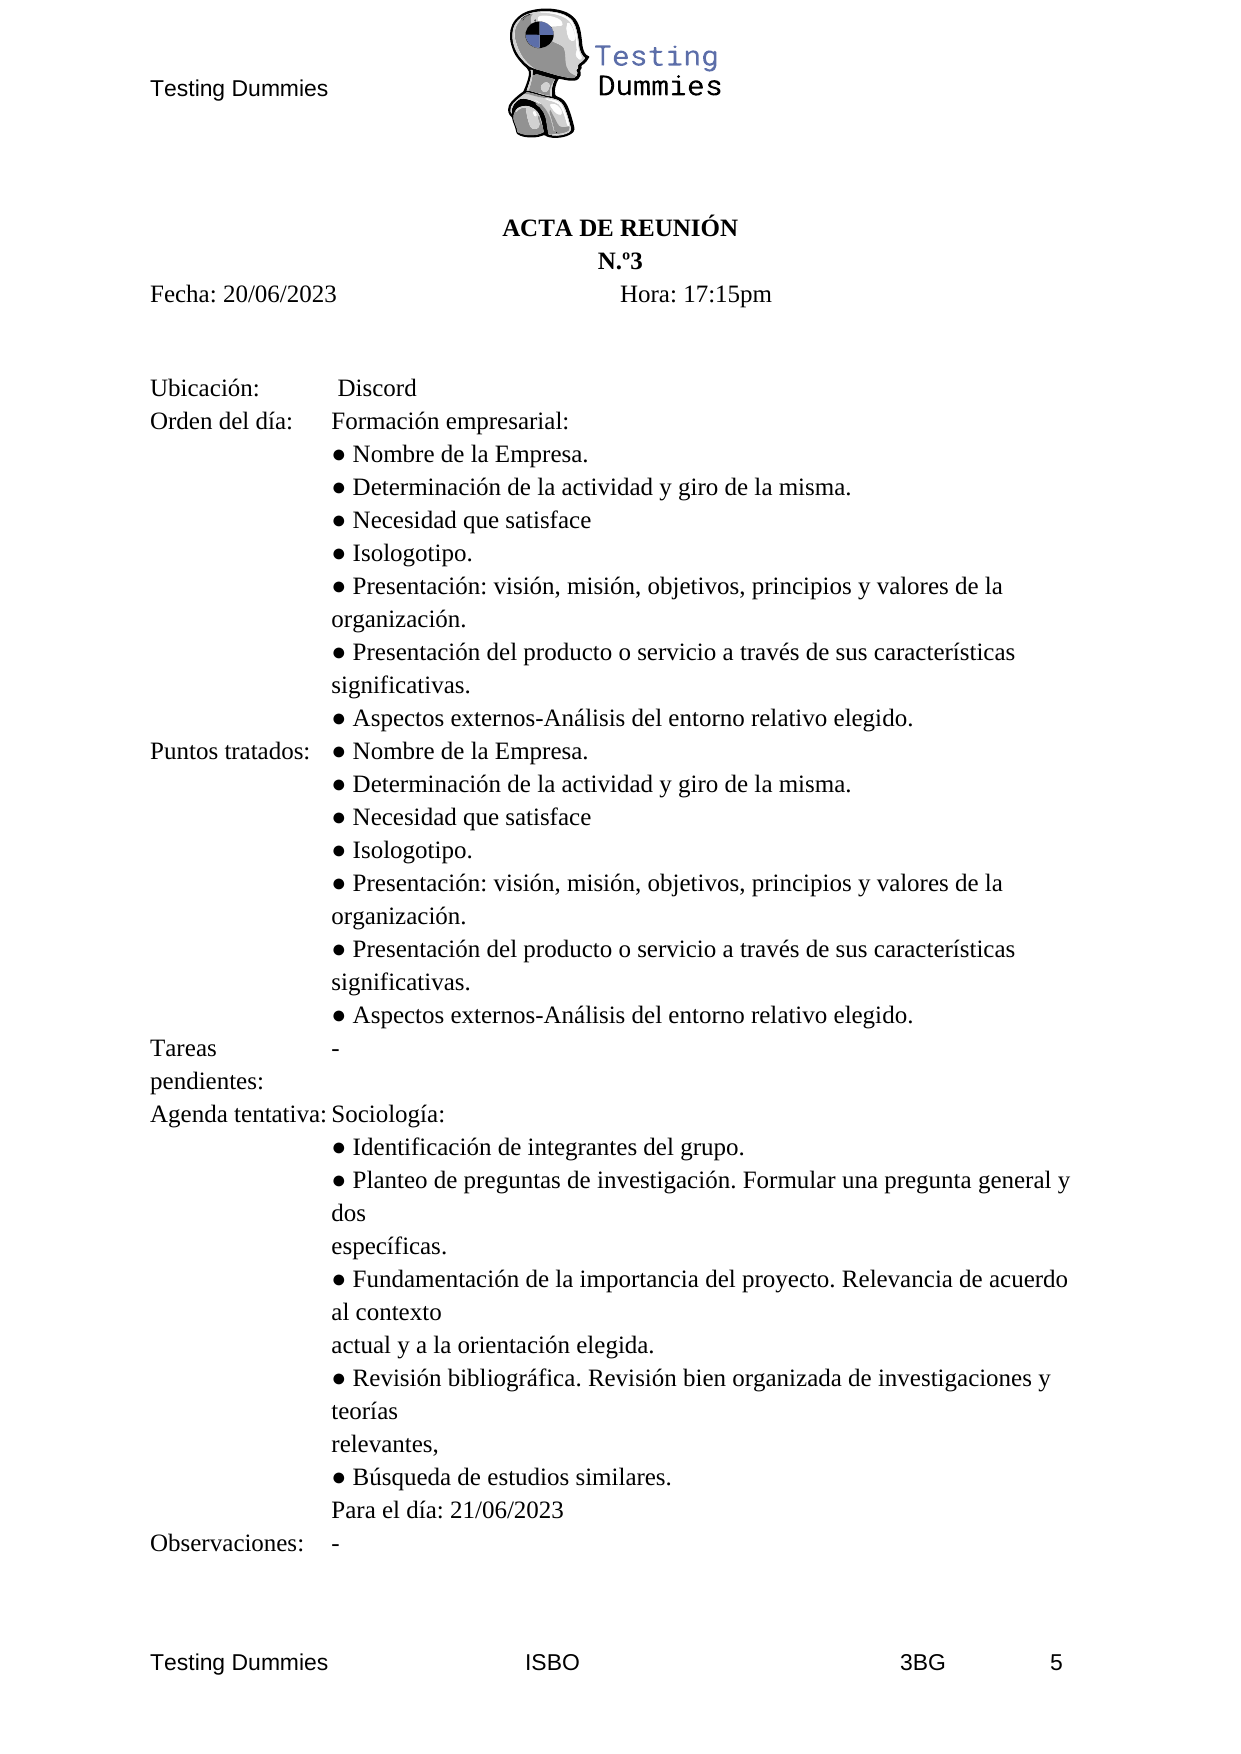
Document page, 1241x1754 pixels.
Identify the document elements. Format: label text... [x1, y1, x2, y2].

table_header ACTA DE REUNIÓN [150, 180, 1090, 246]
table_cell Fecha: 20/06/2023 [150, 279, 620, 312]
table_cell Orden del día: [150, 406, 331, 736]
table_cell - [331, 1033, 1090, 1099]
table_cell Formación empresarial: ● Nombre de la Empresa. ● Determinación de la actividad y giro de la misma. ● Necesidad que satisface ● Isologotipo. ● Presentación: visión, misión, objetivos, principios y valores de la organización. ● Presentación del producto o servicio a través de sus características significativas. ● Aspectos externos-Análisis del entorno relativo elegido. [331, 406, 1090, 736]
table_cell Hora: 17:15pm [620, 279, 1090, 312]
table_cell ● Nombre de la Empresa. ● Determinación de la actividad y giro de la misma. ● Necesidad que satisface ● Isologotipo. ● Presentación: visión, misión, objetivos, principios y valores de la organización. ● Presentación del producto o servicio a través de sus características significativas. ● Aspectos externos-Análisis del entorno relativo elegido. [331, 736, 1090, 1033]
table_cell - [331, 1529, 1090, 1561]
table_cell N.º3 [150, 246, 1090, 279]
table_header Discord [331, 373, 1090, 406]
table_header Ubicación: [150, 373, 331, 406]
table_cell Observaciones: [150, 1529, 331, 1561]
table_cell Puntos tratados: [150, 736, 331, 1033]
table_cell Sociología: ● Identificación de integrantes del grupo. ● Planteo de preguntas de investigación. Formular una pregunta general y dos específicas. ● Fundamentación de la importancia del proyecto. Relevancia de acuerdo al contexto actual y a la orientación elegida. ● Revisión bibliográfica. Revisión bien organizada de investigaciones y teorías relevantes, ● Búsqueda de estudios similares. Para el día: 21/06/2023 [331, 1099, 1090, 1528]
table_cell Agenda tentativa: [150, 1099, 331, 1528]
table_cell Tareas pendientes: [150, 1033, 331, 1099]
